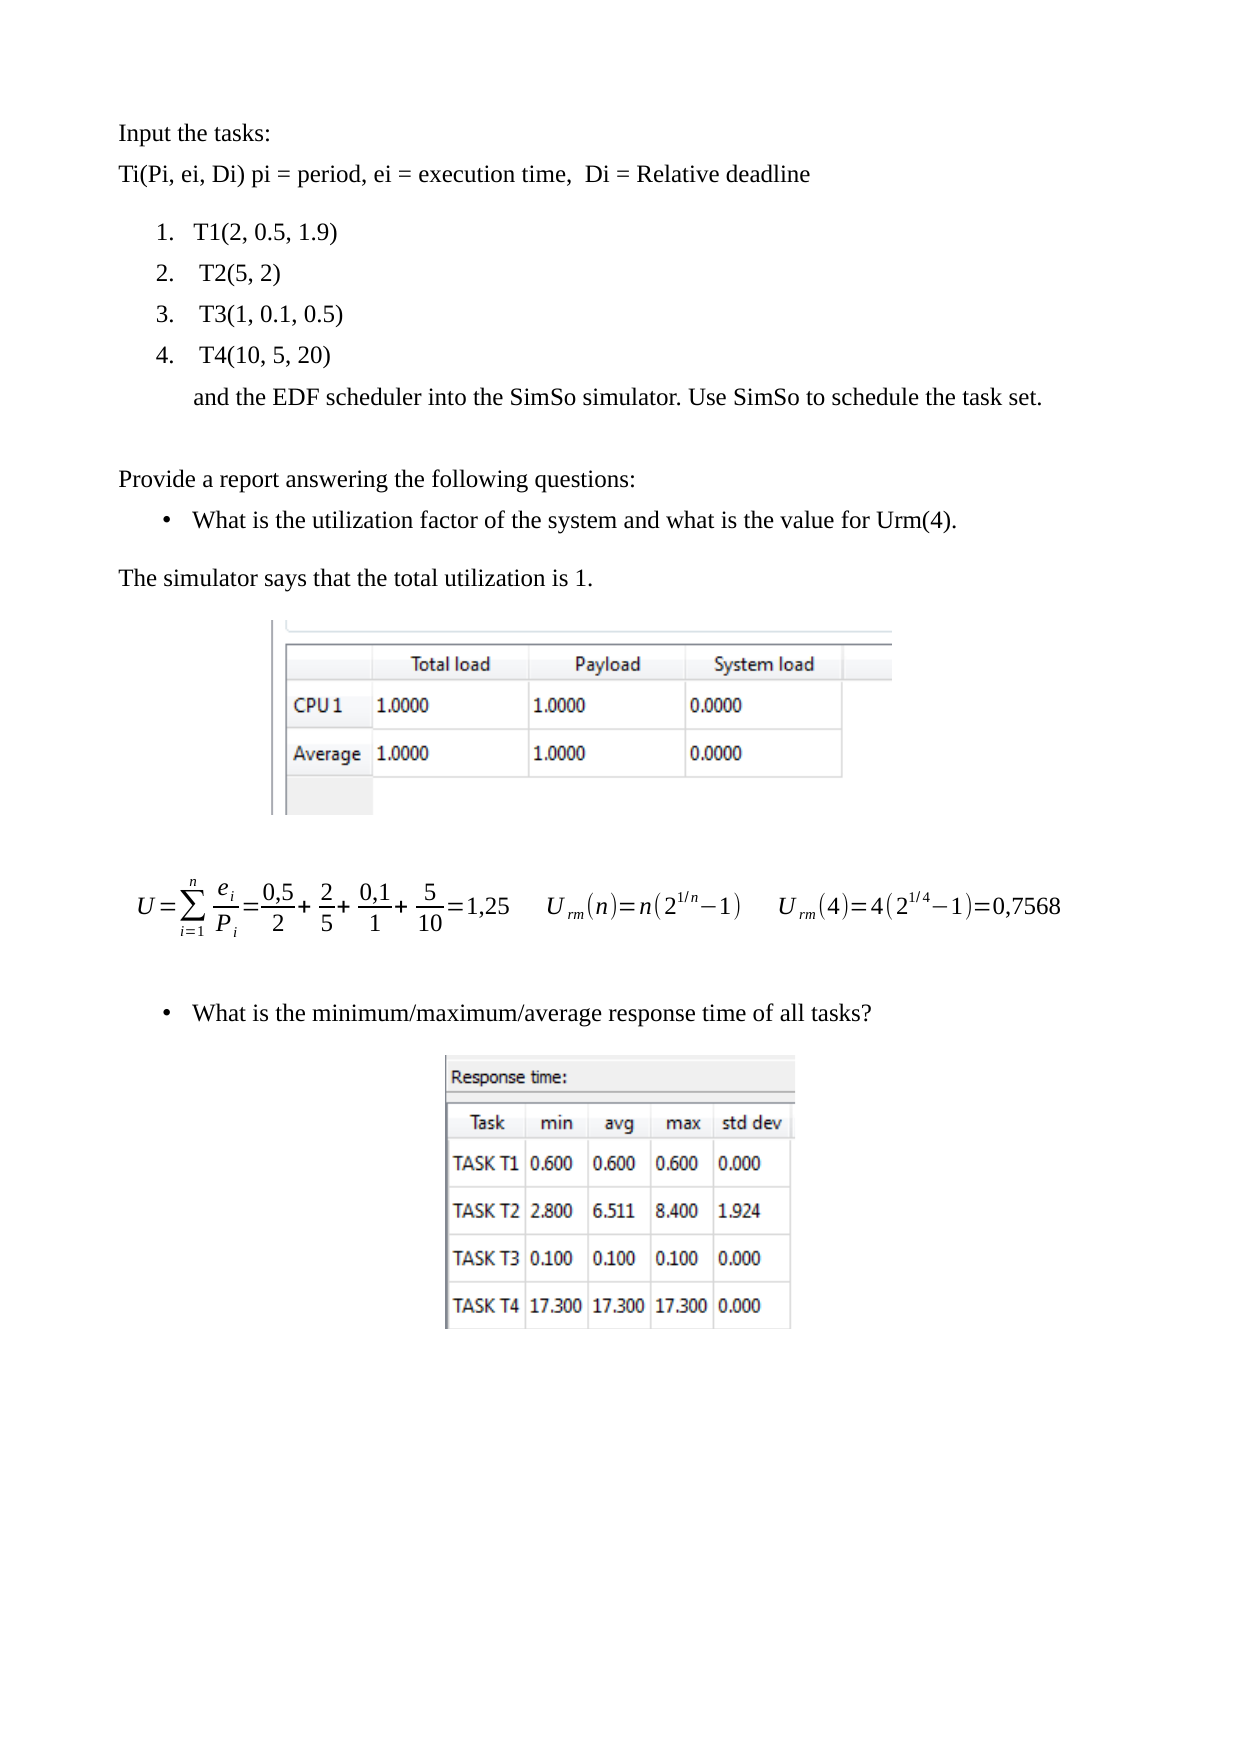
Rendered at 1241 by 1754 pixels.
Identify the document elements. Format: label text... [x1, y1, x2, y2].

text Ti(Pi, ei, Di) pi = period, ei = execution time, Di = Relative deadline [118, 159, 1122, 188]
list T4(10, 5, 20) [156, 341, 1122, 369]
list What is the minimum/maximum/average response time of all tasks? [162, 998, 1122, 1026]
list T1(2, 0.5, 1.9) [156, 217, 1122, 246]
list T3(1, 0.1, 0.5) [156, 299, 1122, 328]
list What is the utilization factor of the system and what is the value for Urm(4). [162, 506, 1122, 534]
text The simulator says that the total utilization is 1. [118, 563, 1122, 592]
text Input the tasks: [118, 118, 1122, 147]
list T2(5, 2) [156, 258, 1122, 287]
list and the EDF scheduler into the SimSo simulator. Use SimSo to schedule the task set. [156, 382, 1122, 411]
text Provide a report answering the following questions: [118, 464, 1122, 493]
